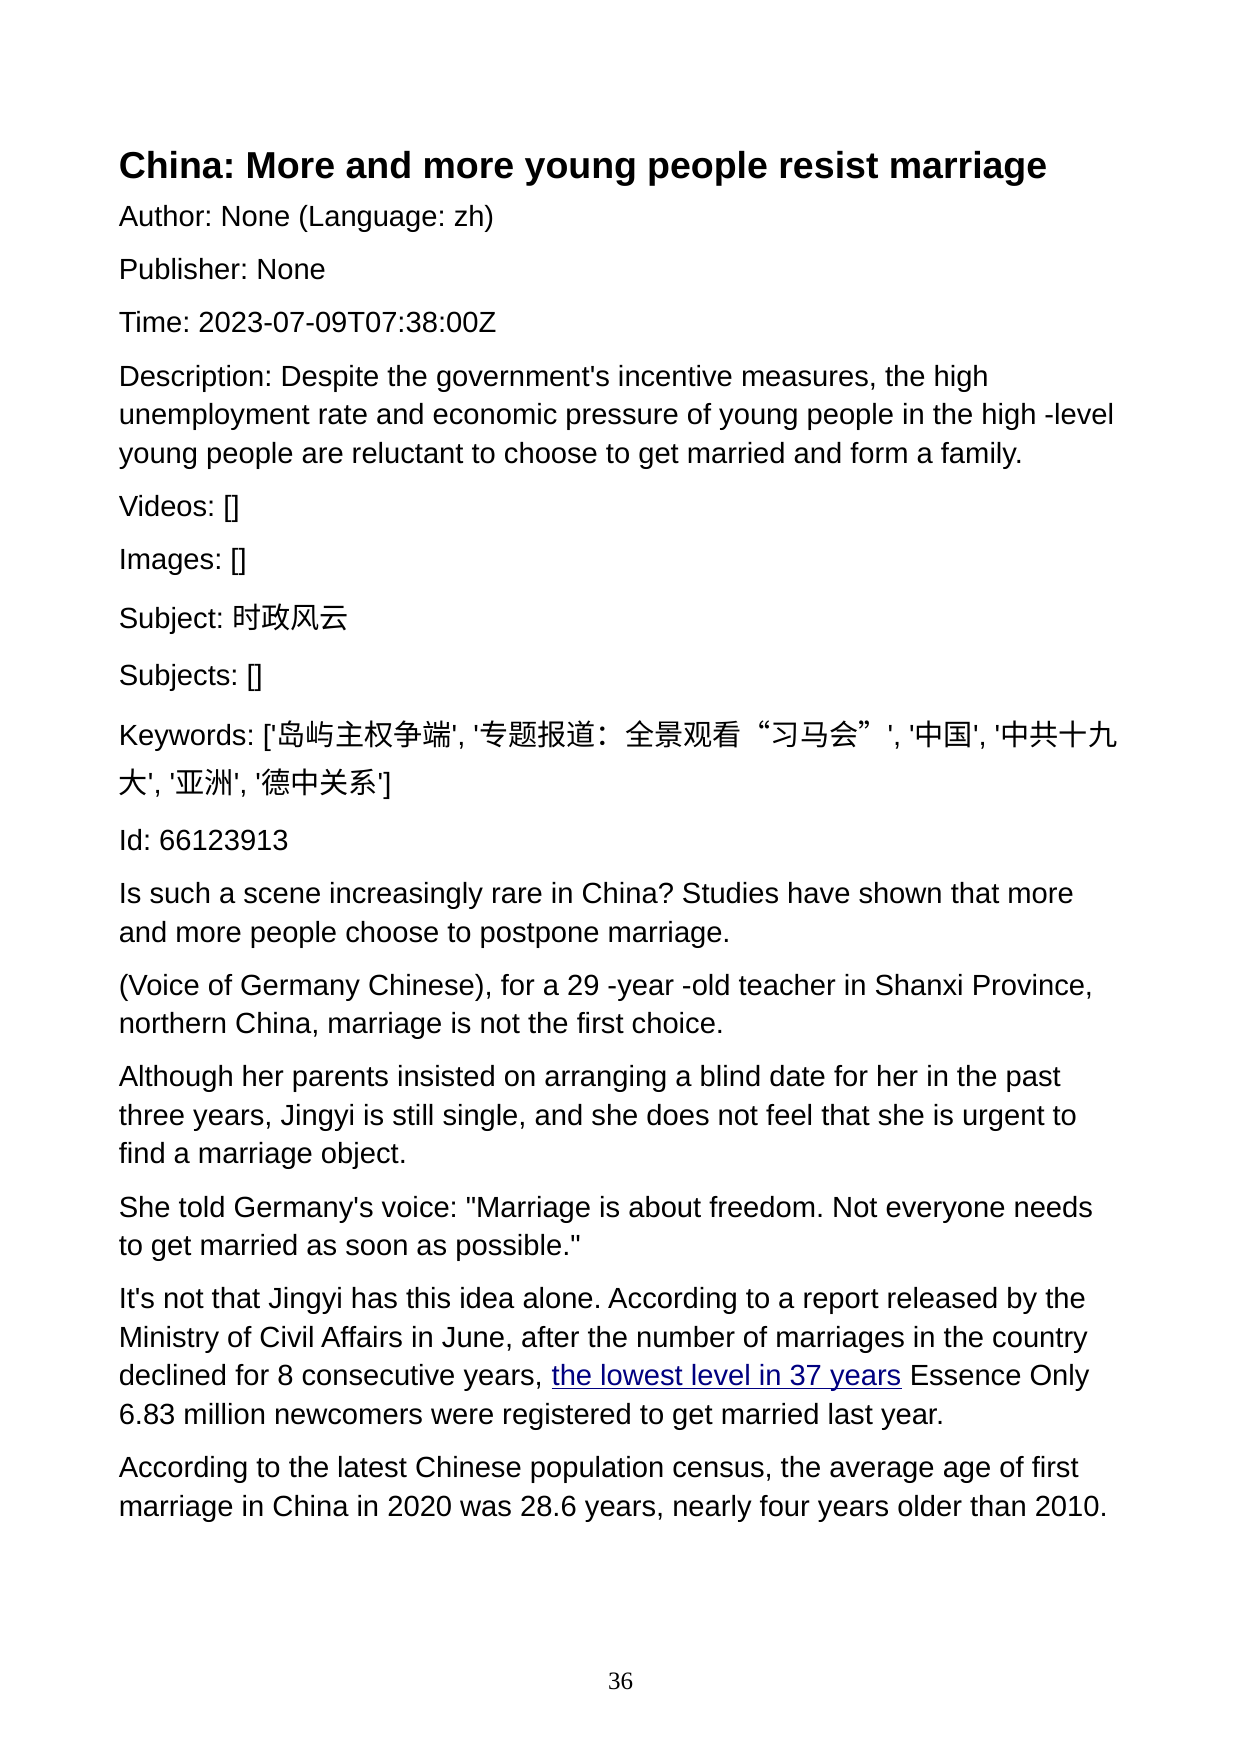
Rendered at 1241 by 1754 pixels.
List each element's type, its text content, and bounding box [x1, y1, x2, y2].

text Description: Despite the government's incentive measures, the high unemployment rate and economic pressure of young people in the high -level young people are reluctant to choose to get married and form a family. [118, 358, 1122, 469]
text Subject: 时政风云 [118, 595, 1122, 637]
text Id: 66123913 [118, 823, 1122, 856]
text (Voice of Germany Chinese), for a 29 -year -old teacher in Shanxi Province, northern China, marriage is not the first choice. [118, 968, 1122, 1040]
text Images: [] [118, 542, 1122, 575]
text Videos: [] [118, 489, 1122, 522]
text Is such a scene increasingly rare in China? Studies have shown that more and more people choose to postpone marriage. [118, 876, 1122, 948]
text Subjects: [] [118, 658, 1122, 692]
text Although her parents insisted on arranging a blind date for her in the past three years, Jingyi is still single, and she does not feel that she is urgent to find a marriage object. [118, 1059, 1122, 1170]
subtitle China: More and more young people resist marriage [118, 143, 1122, 187]
text Keywords: ['岛屿主权争端', '专题报道：全景观看“习马会”', '中国', '中共十九大', '亚洲', '德中关系'] [118, 711, 1122, 802]
text Publisher: None [118, 252, 1122, 286]
text According to the latest Chinese population census, the average age of first marriage in China in 2020 was 28.6 years, nearly four years older than 2010. [118, 1450, 1122, 1522]
text She told Germany's voice: "Marriage is about freedom. Not everyone needs to get married as soon as possible." [118, 1189, 1122, 1262]
text It's not that Jingyi has this idea alone. According to a report released by the Ministry of Civil Affairs in June, after the number of marriages in the country declined for 8 consecutive years, the lowest level in 37 years Essence Only 6.83 million newcomers were registered to get married last year. [118, 1281, 1122, 1430]
text Author: None (Language: zh) [118, 199, 1122, 233]
text Time: 2023-07-09T07:38:00Z [118, 305, 1122, 339]
